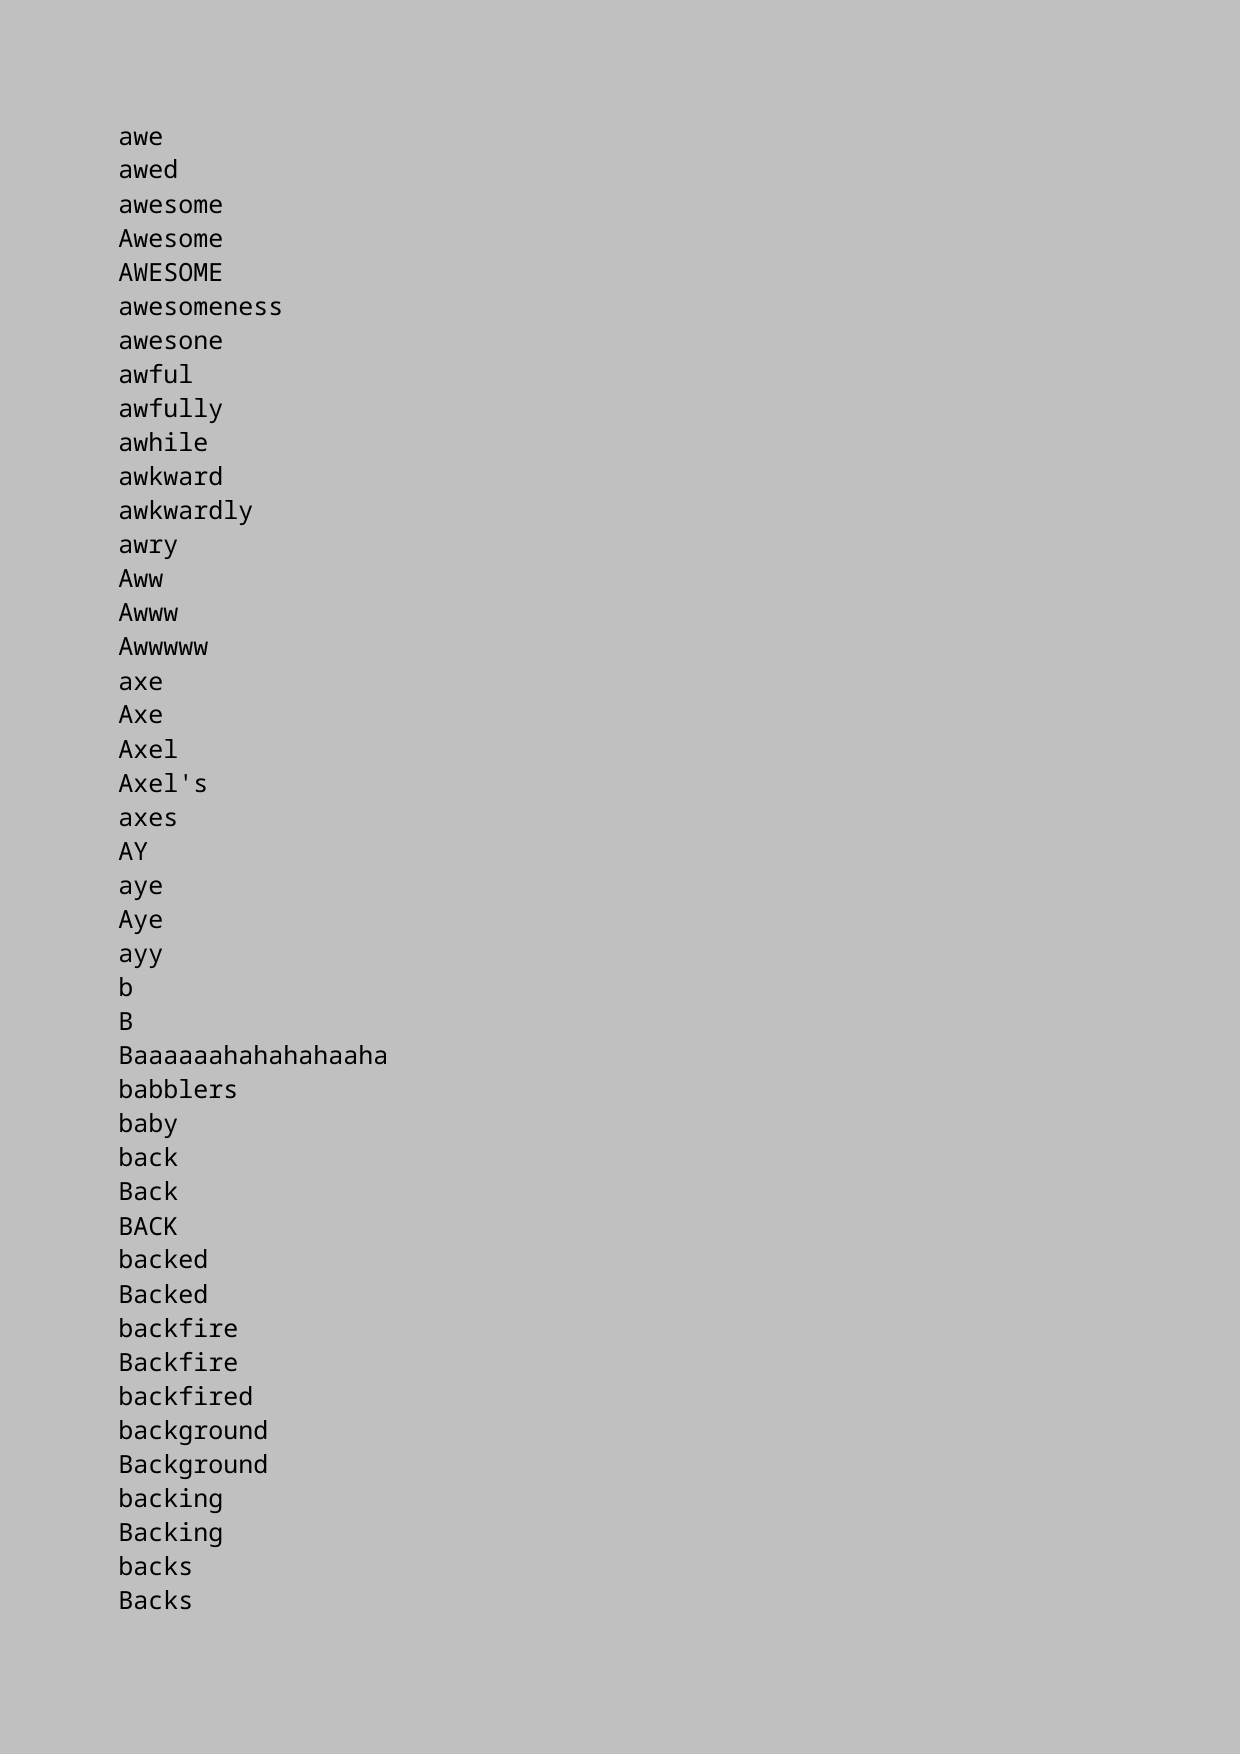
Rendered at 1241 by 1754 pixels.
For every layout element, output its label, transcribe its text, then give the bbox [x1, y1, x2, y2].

text B [118, 1004, 1122, 1038]
text awesomeness [118, 288, 1122, 322]
text awry [118, 527, 1122, 561]
text b [118, 970, 1122, 1004]
text back [118, 1140, 1122, 1174]
text background [118, 1412, 1122, 1447]
text awful [118, 357, 1122, 391]
text Background [118, 1447, 1122, 1481]
text Back [118, 1174, 1122, 1208]
text Awesome [118, 220, 1122, 254]
text backfired [118, 1378, 1122, 1412]
text AWESOME [118, 254, 1122, 288]
text backing [118, 1481, 1122, 1515]
text Awww [118, 595, 1122, 629]
text axe [118, 663, 1122, 697]
text AY [118, 833, 1122, 867]
text ayy [118, 936, 1122, 970]
text Aye [118, 902, 1122, 936]
text Backfire [118, 1344, 1122, 1378]
text Backs [118, 1583, 1122, 1617]
text Axel's [118, 765, 1122, 799]
text awesone [118, 322, 1122, 357]
text Awwwww [118, 629, 1122, 663]
text awe [118, 118, 1122, 152]
text Backing [118, 1515, 1122, 1549]
text axes [118, 799, 1122, 833]
text aye [118, 867, 1122, 902]
text awhile [118, 425, 1122, 459]
text BACK [118, 1208, 1122, 1242]
text Axe [118, 697, 1122, 731]
text backed [118, 1242, 1122, 1276]
text Backed [118, 1276, 1122, 1310]
text backfire [118, 1310, 1122, 1344]
text Aww [118, 561, 1122, 595]
text awkwardly [118, 493, 1122, 527]
text baby [118, 1106, 1122, 1140]
text awfully [118, 391, 1122, 425]
text Axel [118, 731, 1122, 765]
text Baaaaaahahahahaaha [118, 1038, 1122, 1072]
text awesome [118, 186, 1122, 220]
text backs [118, 1549, 1122, 1583]
text awkward [118, 459, 1122, 493]
text awed [118, 152, 1122, 186]
text babblers [118, 1072, 1122, 1106]
